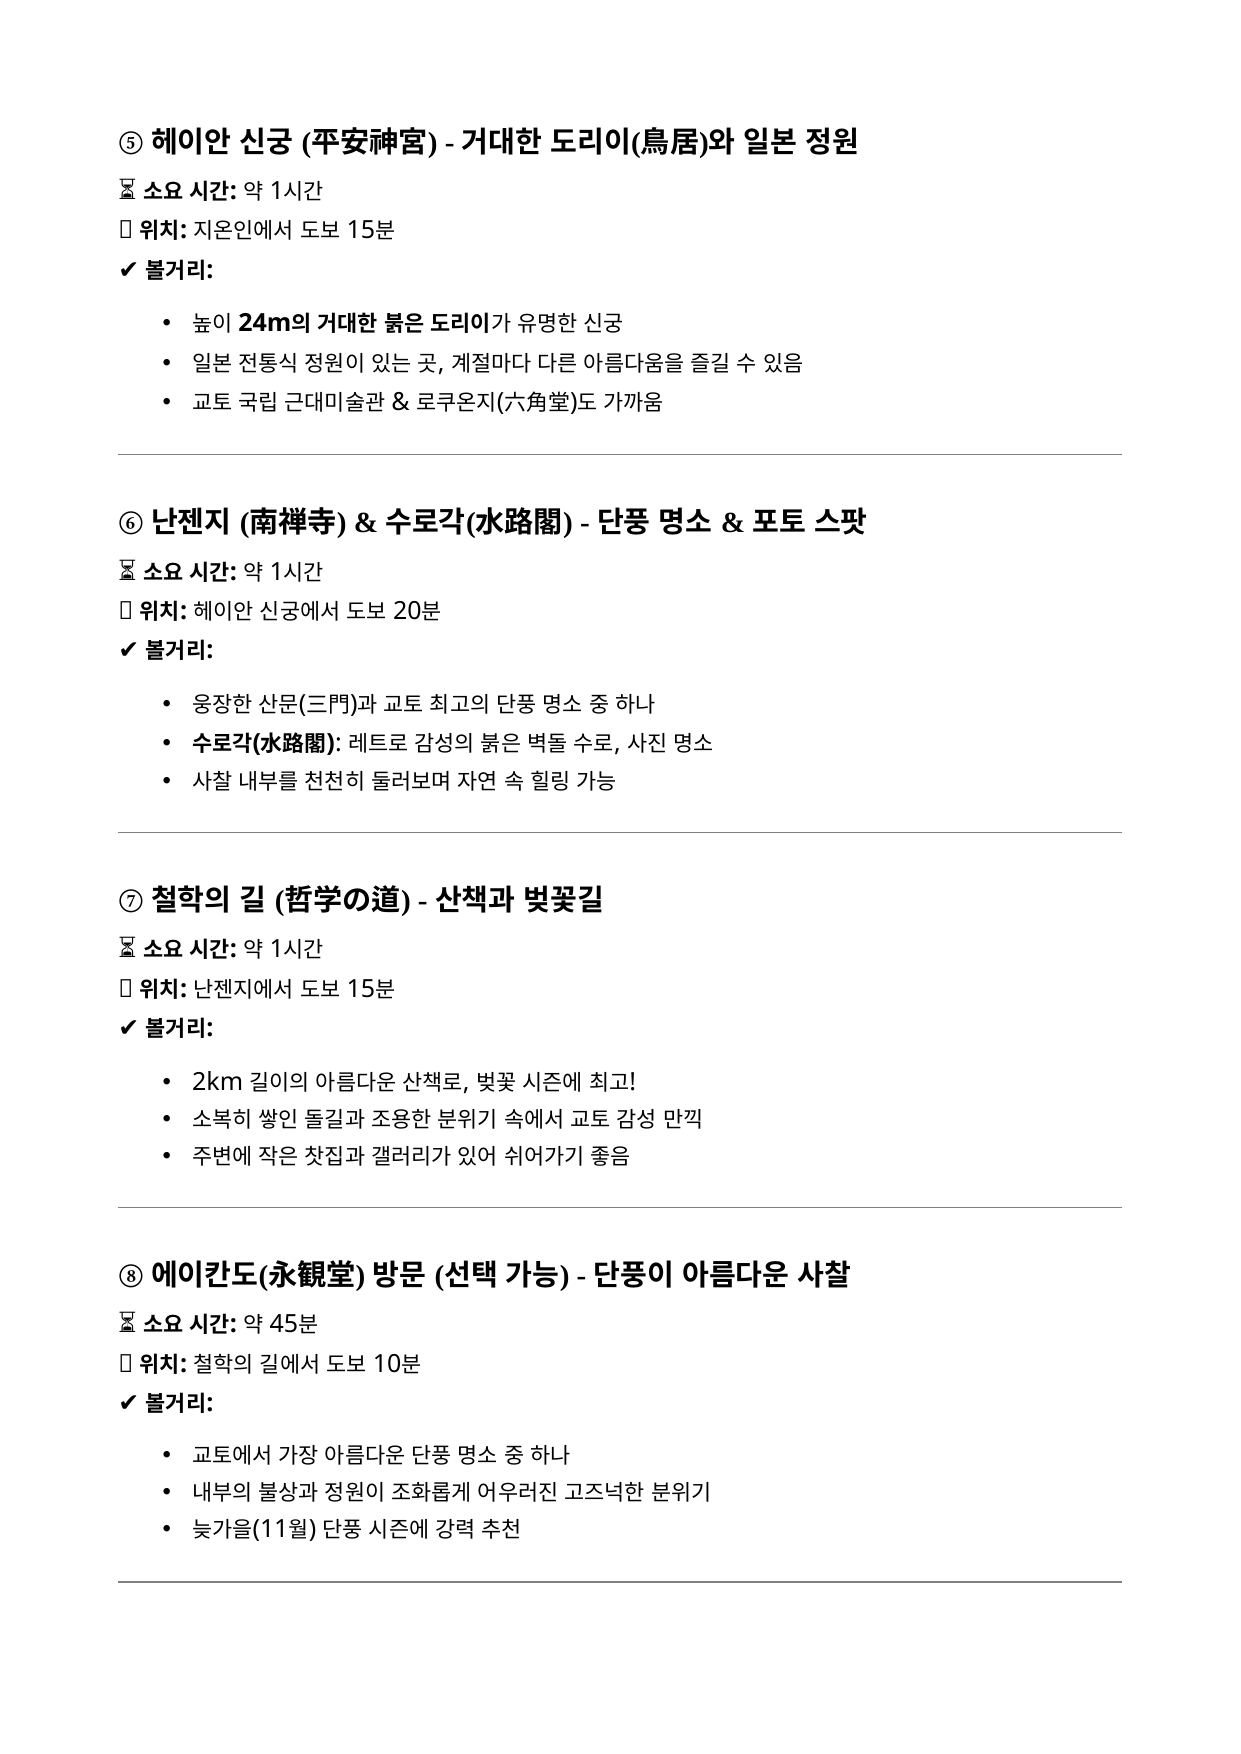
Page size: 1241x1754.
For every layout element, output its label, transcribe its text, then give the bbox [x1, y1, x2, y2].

list 수로각(水路閣): 레트로 감성의 붉은 벽돌 수로, 사진 명소 [162, 725, 1122, 759]
text ⏳ 소요 시간: 약 1시간 📍 위치: 지온인에서 도보 15분 ✔️ 볼거리: [118, 173, 1122, 285]
list 교토에서 가장 아름다운 단풍 명소 중 하나 [162, 1438, 1122, 1470]
list 높이 24m의 거대한 붉은 도리이가 유명한 신궁 [162, 305, 1122, 339]
subtitle ⑦ 철학의 길 (哲学の道) - 산책과 벚꽃길 [118, 876, 1122, 919]
subtitle ⑤ 헤이안 신궁 (平安神宮) - 거대한 도리이(鳥居)와 일본 정원 [118, 118, 1122, 160]
subtitle ⑥ 난젠지 (南禅寺) & 수로각(水路閣) - 단풍 명소 & 포토 스팟 [118, 499, 1122, 541]
list 내부의 불상과 정원이 조화롭게 어우러진 고즈넉한 분위기 [162, 1474, 1122, 1506]
list 일본 전통식 정원이 있는 곳, 계절마다 다른 아름다움을 즐길 수 있음 [162, 344, 1122, 378]
list 주변에 작은 찻집과 갤러리가 있어 쉬어가기 좋음 [162, 1139, 1122, 1170]
list 소복히 쌓인 돌길과 조용한 분위기 속에서 교토 감성 만끽 [162, 1102, 1122, 1134]
text ⏳ 소요 시간: 약 1시간 📍 위치: 헤이안 신궁에서 도보 20분 ✔️ 볼거리: [118, 553, 1122, 666]
text ⏳ 소요 시간: 약 45분 📍 위치: 철학의 길에서 도보 10분 ✔️ 볼거리: [118, 1306, 1122, 1418]
subtitle ⑧ 에이칸도(永観堂) 방문 (선택 가능) - 단풍이 아름다운 사찰 [118, 1251, 1122, 1293]
list 사찰 내부를 천천히 둘러보며 자연 속 힐링 가능 [162, 764, 1122, 796]
list 2km 길이의 아름다운 산책로, 벚꽃 시즌에 최고! [162, 1063, 1122, 1097]
list 늦가을(11월) 단풍 시즌에 강력 추천 [162, 1511, 1122, 1545]
list 교토 국립 근대미술관 & 로쿠온지(六角堂)도 가까움 [162, 383, 1122, 417]
text ⏳ 소요 시간: 약 1시간 📍 위치: 난젠지에서 도보 15분 ✔️ 볼거리: [118, 931, 1122, 1043]
list 웅장한 산문(三門)과 교토 최고의 단풍 명소 중 하나 [162, 686, 1122, 719]
